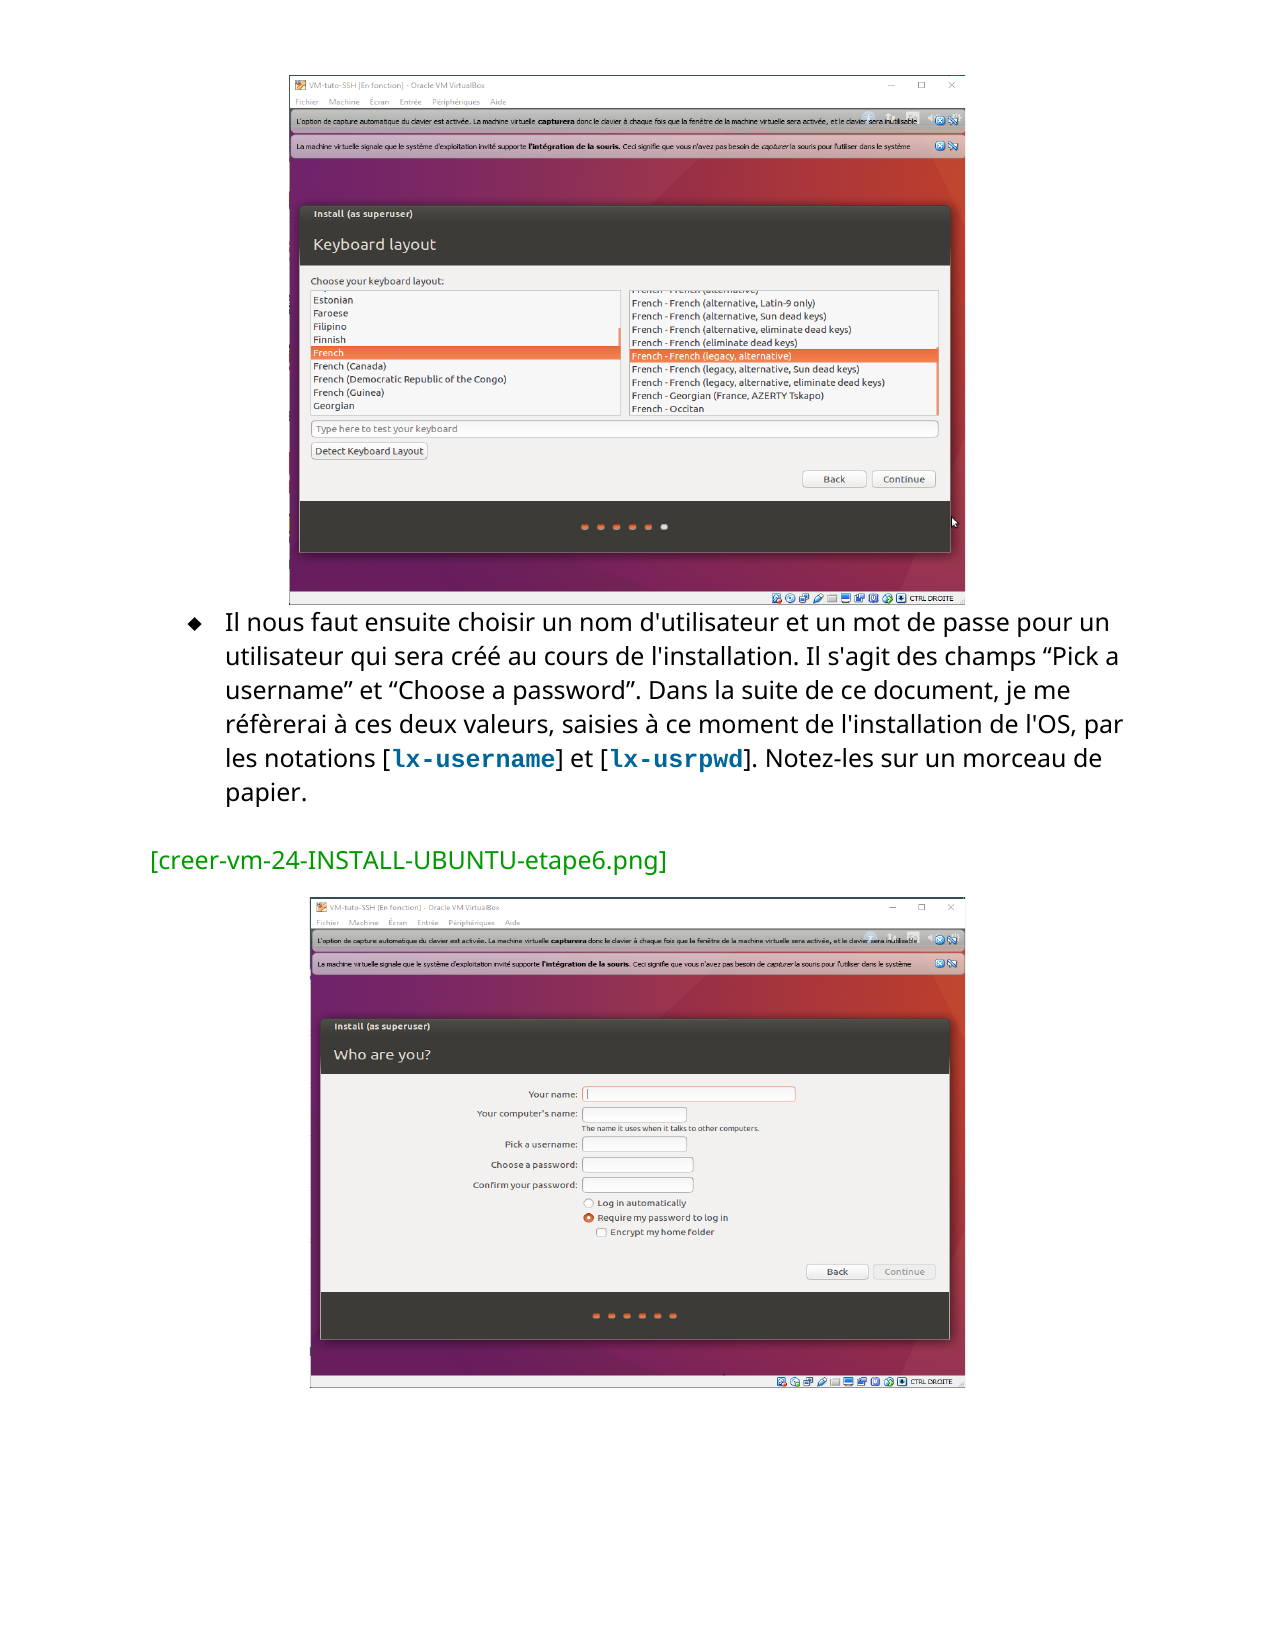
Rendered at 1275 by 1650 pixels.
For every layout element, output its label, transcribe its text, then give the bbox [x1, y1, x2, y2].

text [creer-vm-24-INSTALL-UBUNTU-etape6.png] [150, 843, 1125, 877]
picture [309, 897, 966, 1388]
list Il nous faut ensuite choisir un nom d'utilisateur et un mot de passe pour un utilisateur qui sera créé au cours de l'installation. Il s'agit des champs “Pick a username” et “Choose a password”. Dans la suite de ce document, je me réfèrerai à ces deux valeurs, saisies à ce moment de l'installation de l'OS, par les notations [lx-username] et [lx-usrpwd]. Notez-les sur un morceau de papier. [187, 75, 1125, 809]
picture [289, 75, 965, 605]
